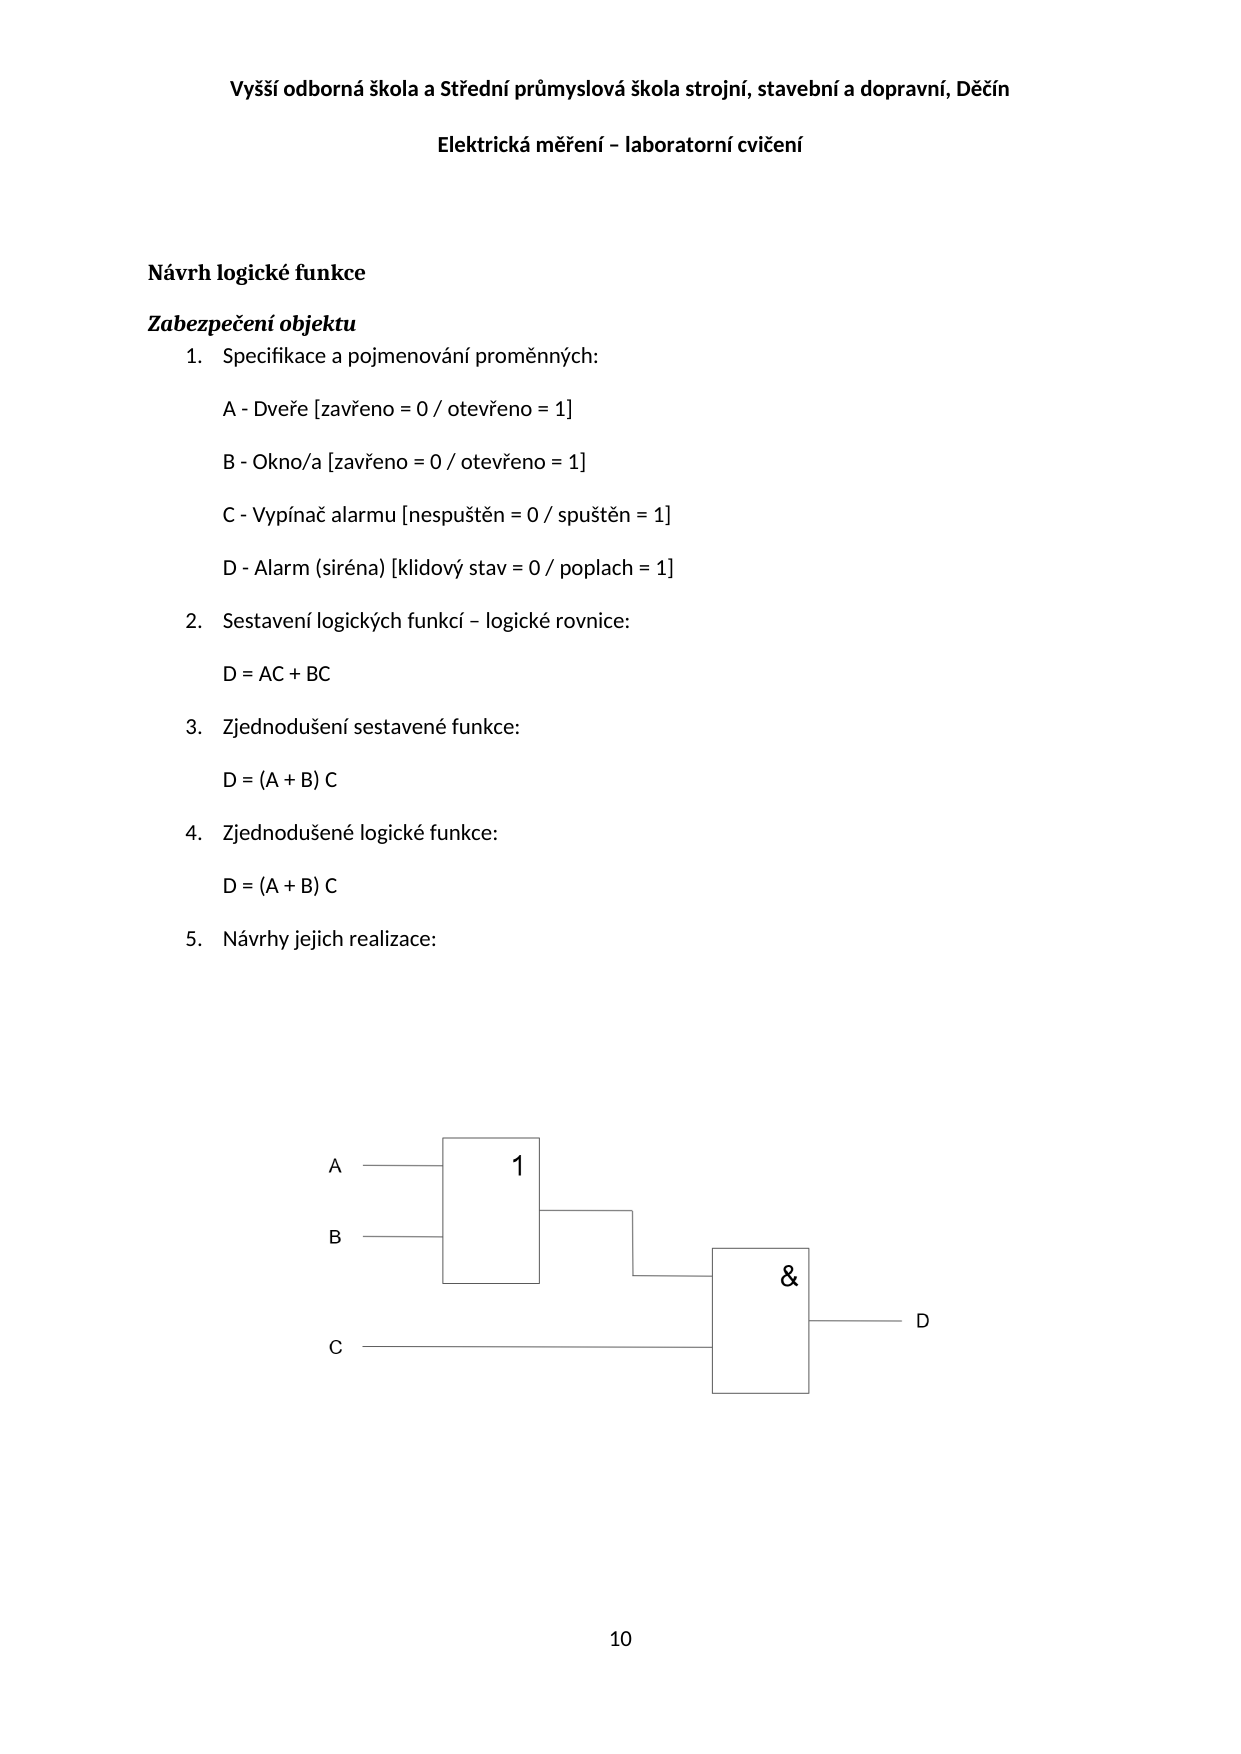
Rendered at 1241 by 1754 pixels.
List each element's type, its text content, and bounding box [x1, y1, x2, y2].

list Zjednodušení sestavené funkce: [185, 712, 1093, 740]
subtitle Zabezpečení objektu [148, 311, 1093, 337]
list Sestavení logických funkcí – logické rovnice: [185, 606, 1093, 634]
list Specifikace a pojmenování proměnných: [185, 341, 1093, 369]
text D = AC + BC [148, 659, 1093, 687]
text D - Alarm (siréna) [klidový stav = 0 / poplach = 1] [148, 553, 1093, 581]
text B - Okno/a [zavřeno = 0 / otevřeno = 1] [148, 447, 1093, 475]
list Zjednodušené logické funkce: [185, 818, 1093, 846]
text D = (A + B) C [148, 765, 1093, 793]
text A - Dveře [zavřeno = 0 / otevřeno = 1] [148, 394, 1093, 422]
list Návrhy jejich realizace: [185, 924, 1093, 952]
picture [147, 1013, 1093, 1524]
subtitle Návrh logické funkce [148, 260, 1093, 286]
text D = (A + B) C [148, 871, 1093, 899]
text C - Vypínač alarmu [nespuštěn = 0 / spuštěn = 1] [148, 500, 1093, 528]
